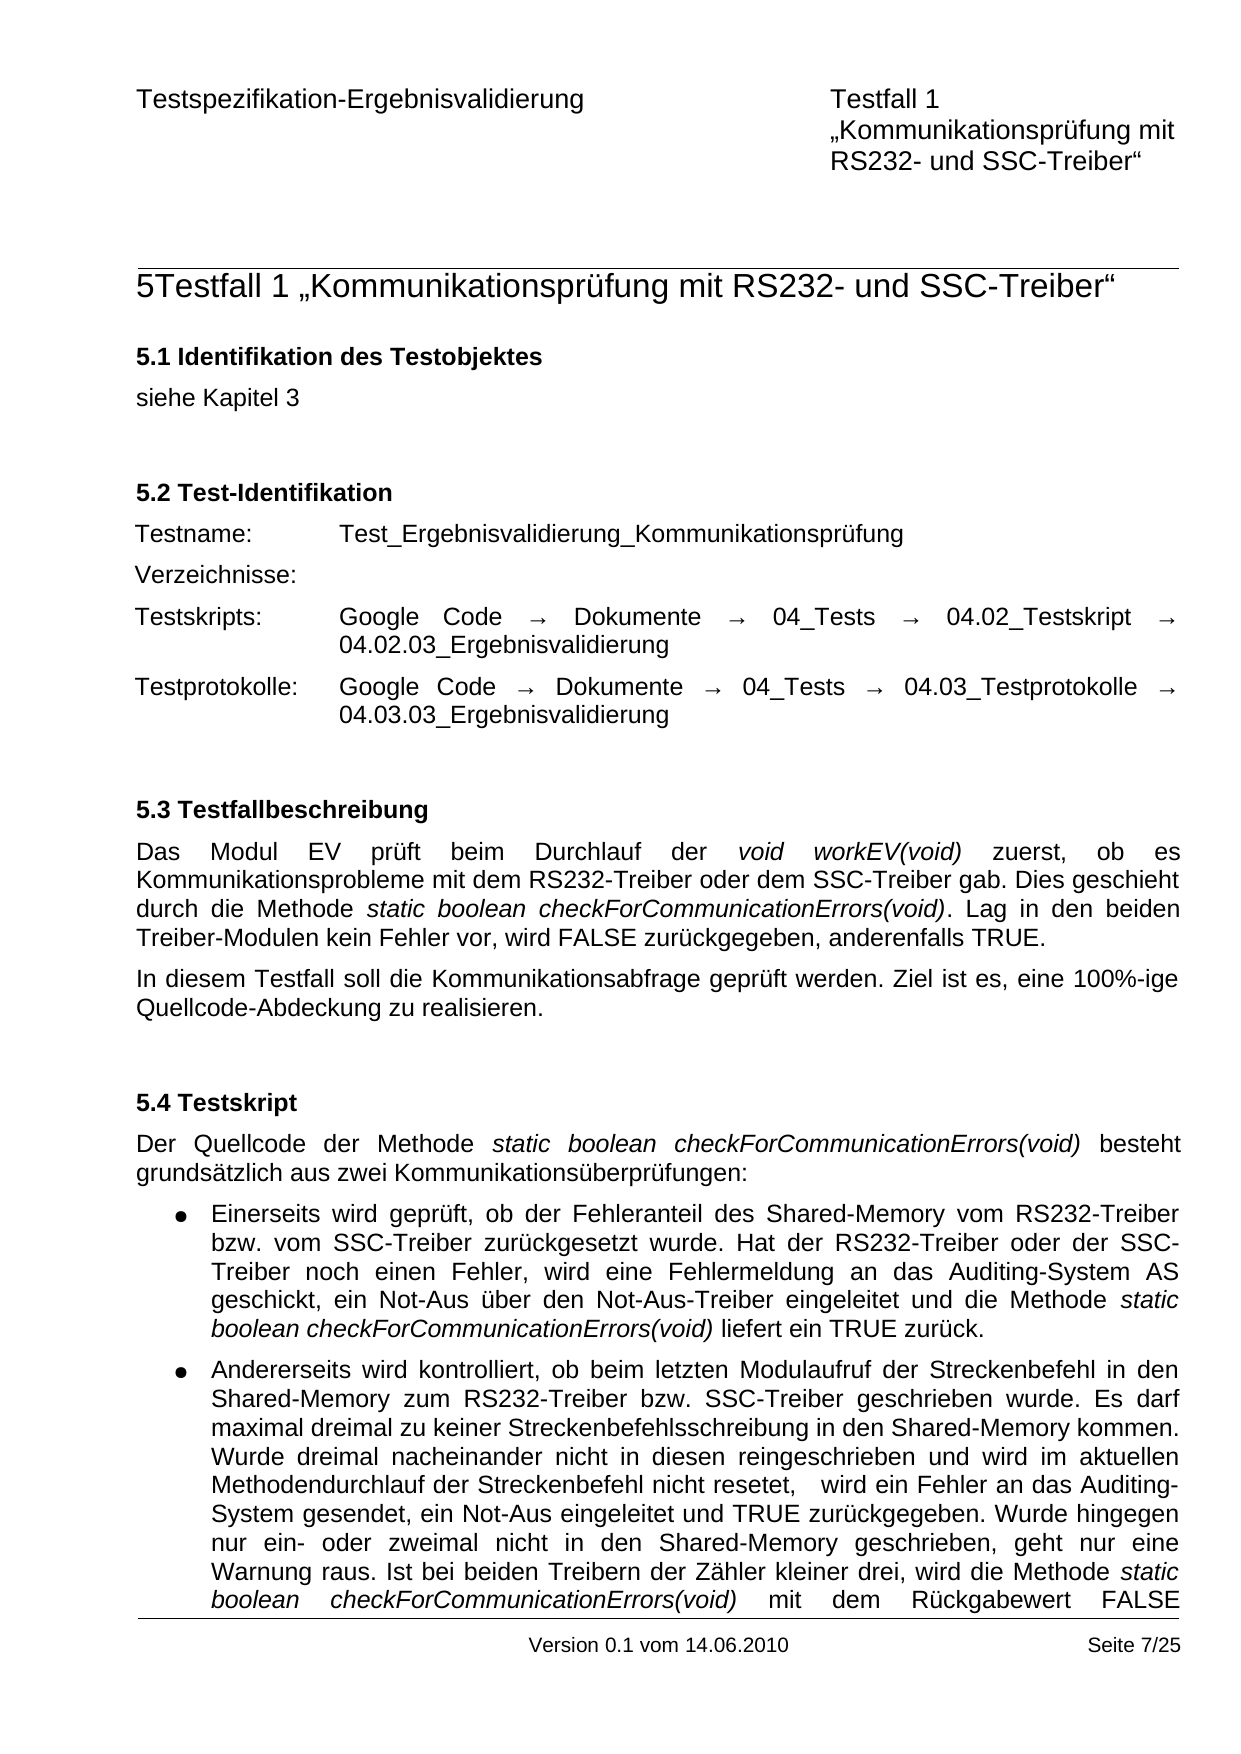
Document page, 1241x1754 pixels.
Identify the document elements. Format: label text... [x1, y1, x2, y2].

text Testprotokolle: Google Code → Dokumente → 04_Tests → 04.03_Testprotokolle → 04.03.03_Ergebnisvalidierung [134, 672, 1181, 729]
text Testname: Test_Ergebnisvalidierung_Kommunikationsprüfung [134, 519, 1181, 548]
text Verzeichnisse: [134, 561, 1181, 589]
subtitle Testfall 1 „Kommunikationsprüfung mit RS232- und SSC-Treiber“ [561, 289, 663, 304]
text Testskripts: Google Code → Dokumente → 04_Tests → 04.02_Testskript → 04.02.03_Ergebnisvalidierung [134, 602, 1181, 659]
list Einerseits wird geprüft, ob der Fehleranteil des Shared-Memory vom RS232-Treiber bzw. vom SSC-Treiber zurückgesetzt wurde. Hat der RS232-Treiber oder der SSC-Treiber noch einen Fehler, wird eine Fehlermeldung an das Auditing-System AS geschickt, ein Not-Aus über den Not-Aus-Treiber eingeleitet und die Methode static boolean checkForCommunicationErrors(void) liefert ein TRUE zurück. [173, 1199, 1181, 1343]
subtitle Testfallbeschreibung [136, 796, 1181, 824]
text In diesem Testfall soll die Kommunikationsabfrage geprüft werden. Ziel ist es, eine 100%-ige Quellcode-Abdeckung zu realisieren. [136, 964, 1181, 1022]
subtitle Testfall 1 „Kommunikationsprüfung mit RS232- und SSC-Treiber“ [662, 289, 1181, 304]
text Der Quellcode der Methode static boolean checkForCommunicationErrors(void) besteht grundsätzlich aus zwei Kommunikationsüberprüfungen: [136, 1129, 1181, 1187]
subtitle Testskript [136, 1088, 1181, 1117]
subtitle Test-Identifikation [136, 478, 1181, 507]
list Andererseits wird kontrolliert, ob beim letzten Modulaufruf der Streckenbefehl in den Shared-Memory zum RS232-Treiber bzw. SSC-Treiber geschrieben wurde. Es darf maximal dreimal zu keiner Streckenbefehlsschreibung in den Shared-Memory kommen. Wurde dreimal nacheinander nicht in diesen reingeschrieben und wird im aktuellen Methodendurchlauf der Streckenbefehl nicht resetet, wird ein Fehler an das Auditing-System gesendet, ein Not-Aus eingeleitet und TRUE zurückgegeben. Wurde hingegen nur ein- oder zweimal nicht in den Shared-Memory geschrieben, geht nur eine Warnung raus. Ist bei beiden Treibern der Zähler kleiner drei, wird die Methode static boolean checkForCommunicationErrors(void) mit dem Rückgabewert FALSE verlassen. Wenn der Zähler Null ist, wird die komplette Bedingung umgangen. Nur wenn beide Zähler (also der vom RS232-Treiber und vom SSC-Treiber) mit Null belegt sind, liefert static boolean checkForCommunicationErrors(void) ein FALSE zurück, ohne das Senden einer Nachricht. [173, 1356, 1181, 1612]
text Das Modul EV prüft beim Durchlauf der void workEV(void) zuerst, ob es Kommunikationsprobleme mit dem RS232-Treiber oder dem SSC-Treiber gab. Dies geschieht durch die Methode static boolean checkForCommunicationErrors(void). Lag in den beiden Treiber-Modulen kein Fehler vor, wird FALSE zurückgegeben, anderenfalls TRUE. [136, 837, 1181, 952]
subtitle Identifikation des Testobjektes [136, 342, 1181, 371]
text siehe Kapitel 3 [136, 383, 1181, 412]
subtitle Testfall 1 „Kommunikationsprüfung mit RS232- und SSC-Treiber“ [136, 289, 558, 304]
